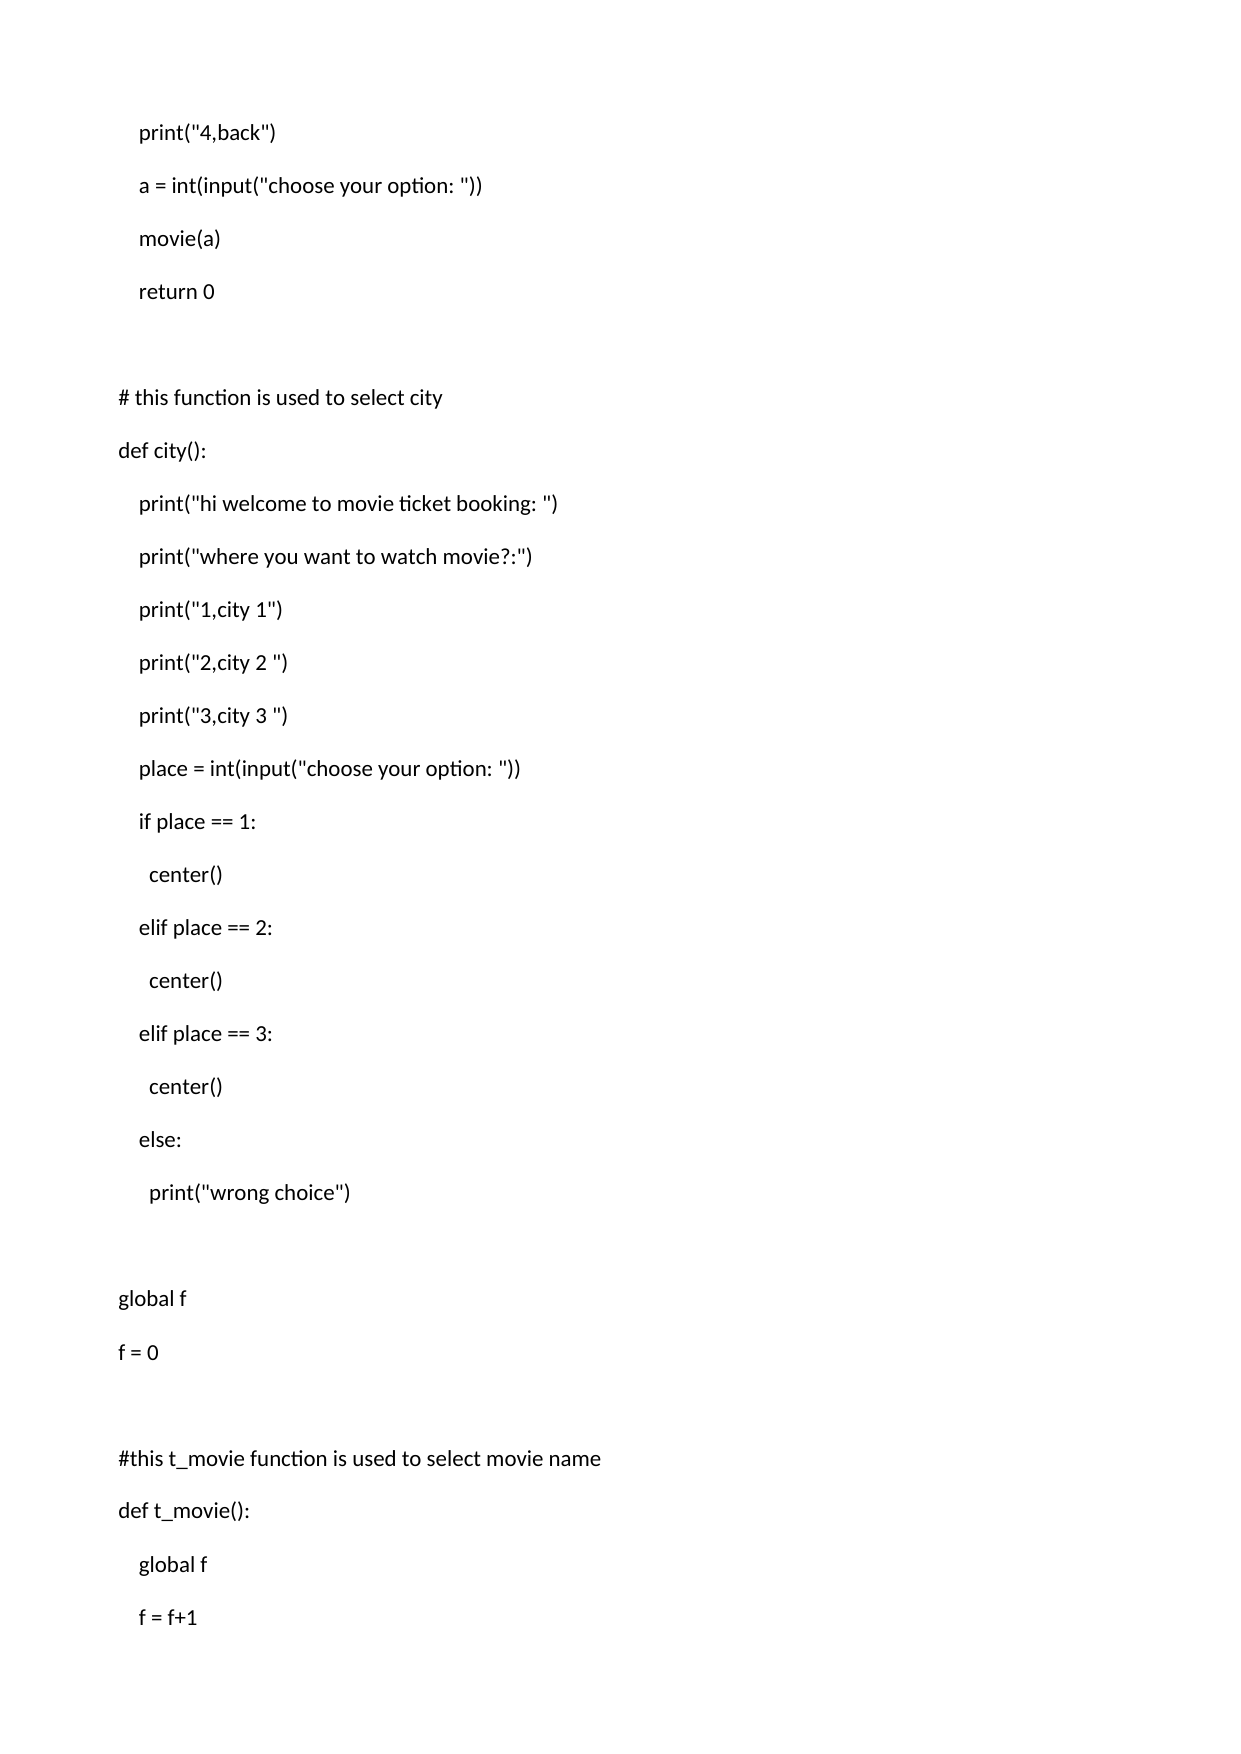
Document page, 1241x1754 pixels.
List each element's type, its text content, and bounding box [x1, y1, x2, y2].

text f = 0 [118, 1338, 1122, 1366]
text if place == 1: [118, 807, 1122, 835]
text place = int(input("choose your option: ")) [118, 754, 1122, 782]
text def city(): [118, 436, 1122, 464]
text #this t_movie function is used to select movie name [118, 1444, 1122, 1472]
text movie(a) [118, 224, 1122, 252]
text elif place == 2: [118, 913, 1122, 941]
text center() [118, 860, 1122, 888]
text print("4,back") [118, 118, 1122, 146]
text print("3,city 3 ") [118, 701, 1122, 729]
text def t_movie(): [118, 1497, 1122, 1525]
text a = int(input("choose your option: ")) [118, 171, 1122, 199]
text elif place == 3: [118, 1019, 1122, 1047]
text print("wrong choice") [118, 1178, 1122, 1207]
text print("where you want to watch movie?:") [118, 542, 1122, 570]
text global f [118, 1550, 1122, 1578]
text else: [118, 1126, 1122, 1153]
text print("hi welcome to movie ticket booking: ") [118, 489, 1122, 517]
text center() [118, 1072, 1122, 1101]
text f = f+1 [118, 1603, 1122, 1631]
text print("1,city 1") [118, 595, 1122, 623]
text # this function is used to select city [118, 383, 1122, 411]
text return 0 [118, 277, 1122, 305]
text print("2,city 2 ") [118, 648, 1122, 676]
text center() [118, 966, 1122, 994]
text global f [118, 1284, 1122, 1313]
